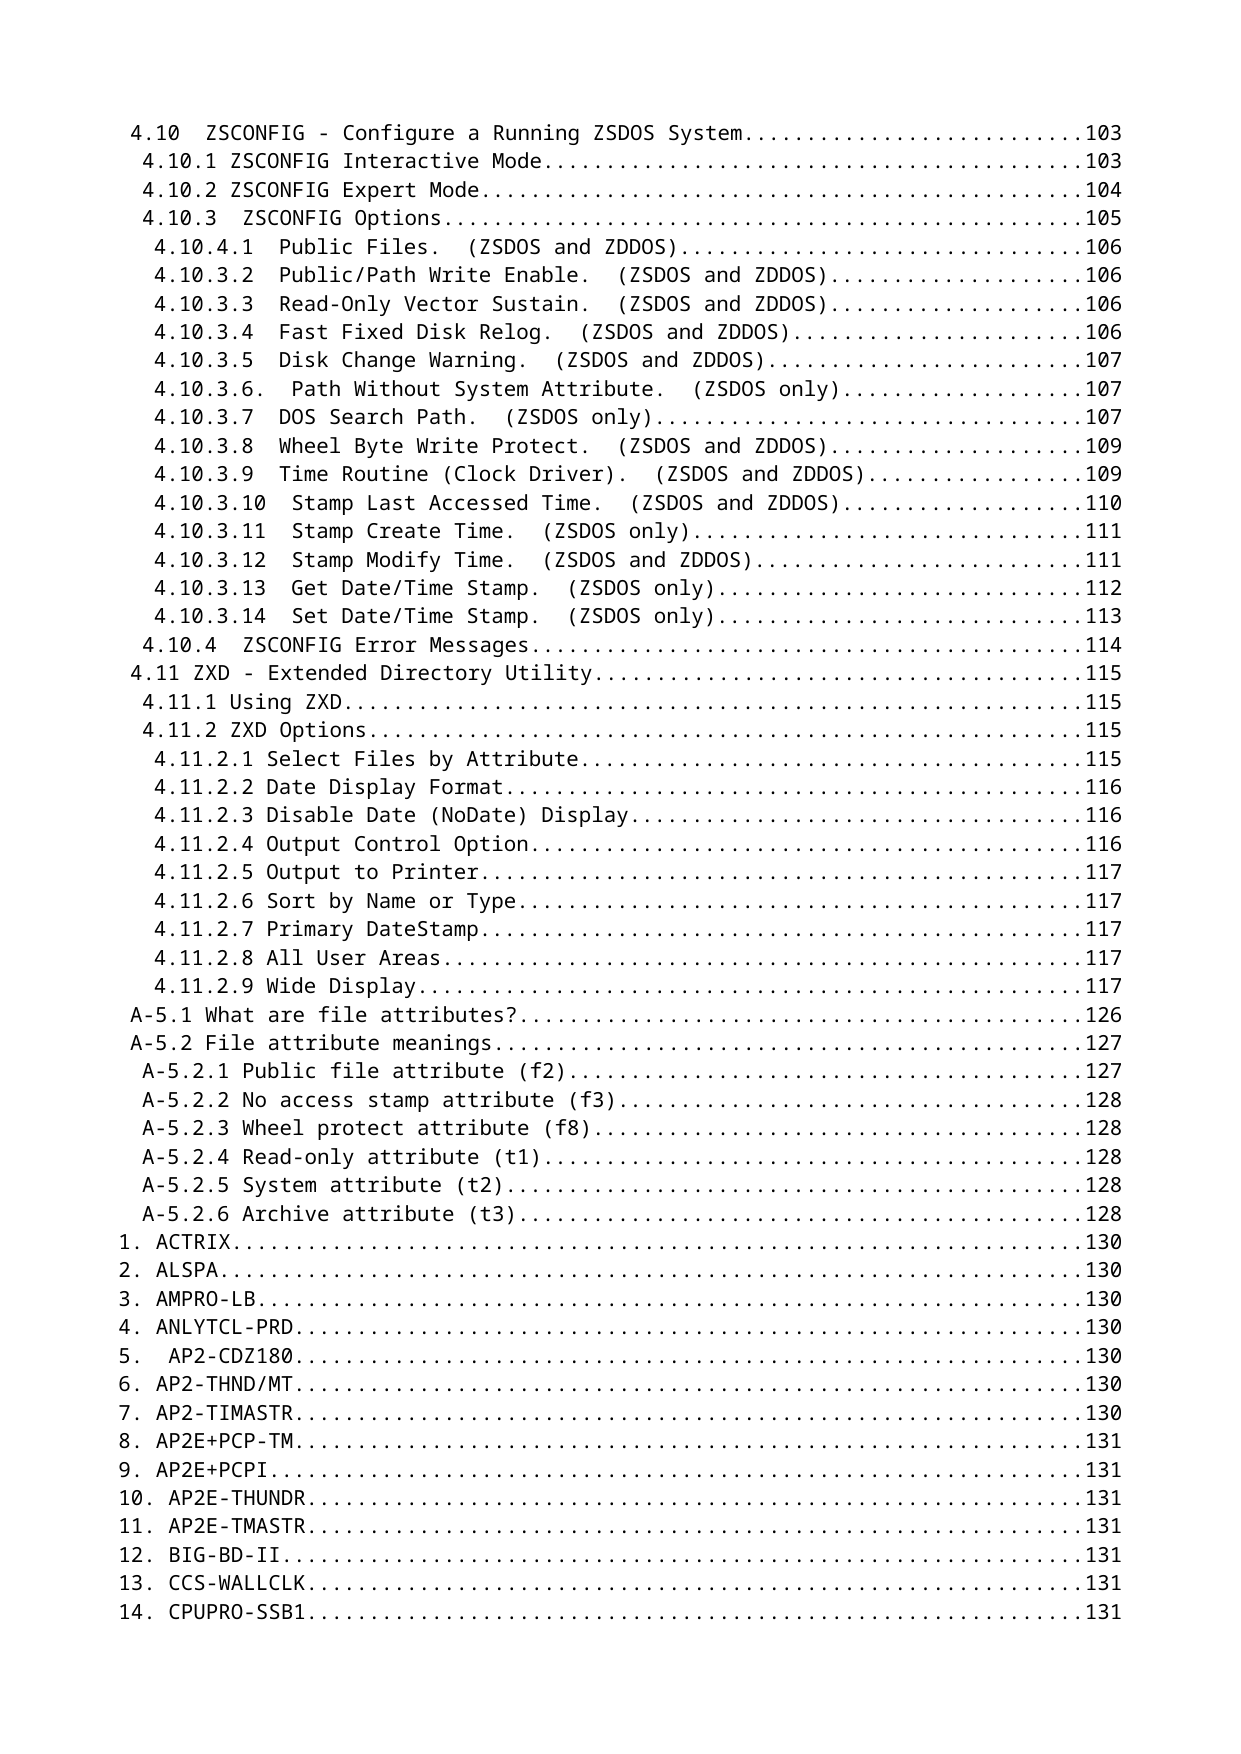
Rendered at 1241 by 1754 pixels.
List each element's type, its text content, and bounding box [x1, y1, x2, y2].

text 3. AMPRO-LB 130 [118, 1284, 1122, 1312]
text A-5.1 What are file attributes? 126 [118, 1000, 1122, 1028]
text 4.10.3.13 Get Date/Time Stamp. (ZSDOS only) 112 [118, 573, 1122, 602]
text 4.10.4 ZSCONFIG Error Messages. 114 [118, 630, 1122, 658]
text 1. ACTRIX 130 [118, 1227, 1122, 1256]
text 4.10 ZSCONFIG - Configure a Running ZSDOS System. 103 [118, 118, 1122, 147]
text 4.10.3.9 Time Routine (Clock Driver). (ZSDOS and ZDDOS) 109 [118, 459, 1122, 488]
text 4.11.2.1 Select Files by Attribute. 115 [118, 744, 1122, 772]
text 4.10.3.3 Read-Only Vector Sustain. (ZSDOS and ZDDOS) 106 [118, 289, 1122, 317]
text 7. AP2-TIMASTR 130 [118, 1398, 1122, 1426]
text 4.10.4.1 Public Files. (ZSDOS and ZDDOS) 106 [118, 232, 1122, 260]
text 4.11.2.7 Primary DateStamp. 117 [118, 914, 1122, 943]
text 4.10.3.12 Stamp Modify Time. (ZSDOS and ZDDOS) 111 [118, 545, 1122, 573]
text 4.10.2 ZSCONFIG Expert Mode. 104 [118, 175, 1122, 203]
text 12. BIG-BD-II 131 [118, 1540, 1122, 1568]
text A-5.2.2 No access stamp attribute (f3). 128 [118, 1085, 1122, 1113]
text 4.10.3.14 Set Date/Time Stamp. (ZSDOS only) 113 [118, 602, 1122, 630]
text A-5.2 File attribute meanings. 127 [118, 1028, 1122, 1057]
text A-5.2.1 Public file attribute (f2). 127 [118, 1057, 1122, 1085]
text 10. AP2E-THUNDR 131 [118, 1483, 1122, 1512]
text A-5.2.6 Archive attribute (t3). 128 [118, 1199, 1122, 1227]
text 4.10.3.6. Path Without System Attribute. (ZSDOS only) 107 [118, 374, 1122, 402]
text 4.11.2.5 Output to Printer. 117 [118, 857, 1122, 886]
text 4.11.2.4 Output Control Option. 116 [118, 829, 1122, 857]
text A-5.2.4 Read-only attribute (t1). 128 [118, 1142, 1122, 1170]
text 4.11 ZXD - Extended Directory Utility. 115 [118, 658, 1122, 687]
text 4.10.3 ZSCONFIG Options. 105 [118, 203, 1122, 232]
text 9. AP2E+PCPI 131 [118, 1455, 1122, 1483]
text 4.10.3.7 DOS Search Path. (ZSDOS only) 107 [118, 402, 1122, 431]
text 4.10.1 ZSCONFIG Interactive Mode. 103 [118, 147, 1122, 175]
text 4.10.3.10 Stamp Last Accessed Time. (ZSDOS and ZDDOS) 110 [118, 488, 1122, 516]
text 14. CPUPRO-SSB1 131 [118, 1597, 1122, 1625]
text 4.10.3.2 Public/Path Write Enable. (ZSDOS and ZDDOS) 106 [118, 260, 1122, 289]
text 5. AP2-CDZ180 130 [118, 1341, 1122, 1369]
text 4.11.2.2 Date Display Format. 116 [118, 772, 1122, 801]
text 4.11.1 Using ZXD. 115 [118, 687, 1122, 715]
text 4.11.2 ZXD Options. 115 [118, 715, 1122, 744]
text 13. CCS-WALLCLK 131 [118, 1568, 1122, 1597]
text 4.11.2.8 All User Areas. 117 [118, 943, 1122, 971]
text 4.10.3.8 Wheel Byte Write Protect. (ZSDOS and ZDDOS) 109 [118, 431, 1122, 459]
text 4.11.2.9 Wide Display. 117 [118, 971, 1122, 1000]
text 8. AP2E+PCP-TM 131 [118, 1426, 1122, 1455]
text 4.11.2.3 Disable Date (NoDate) Display. 116 [118, 801, 1122, 829]
text 4.10.3.4 Fast Fixed Disk Relog. (ZSDOS and ZDDOS) 106 [118, 317, 1122, 346]
text 11. AP2E-TMASTR 131 [118, 1512, 1122, 1540]
text 4.10.3.11 Stamp Create Time. (ZSDOS only) 111 [118, 516, 1122, 545]
text 2. ALSPA 130 [118, 1256, 1122, 1284]
text 6. AP2-THND/MT 130 [118, 1369, 1122, 1398]
text A-5.2.3 Wheel protect attribute (f8). 128 [118, 1113, 1122, 1142]
text 4. ANLYTCL-PRD 130 [118, 1312, 1122, 1341]
text A-5.2.5 System attribute (t2). 128 [118, 1170, 1122, 1199]
text 4.10.3.5 Disk Change Warning. (ZSDOS and ZDDOS) 107 [118, 346, 1122, 374]
text 4.11.2.6 Sort by Name or Type. 117 [118, 886, 1122, 914]
